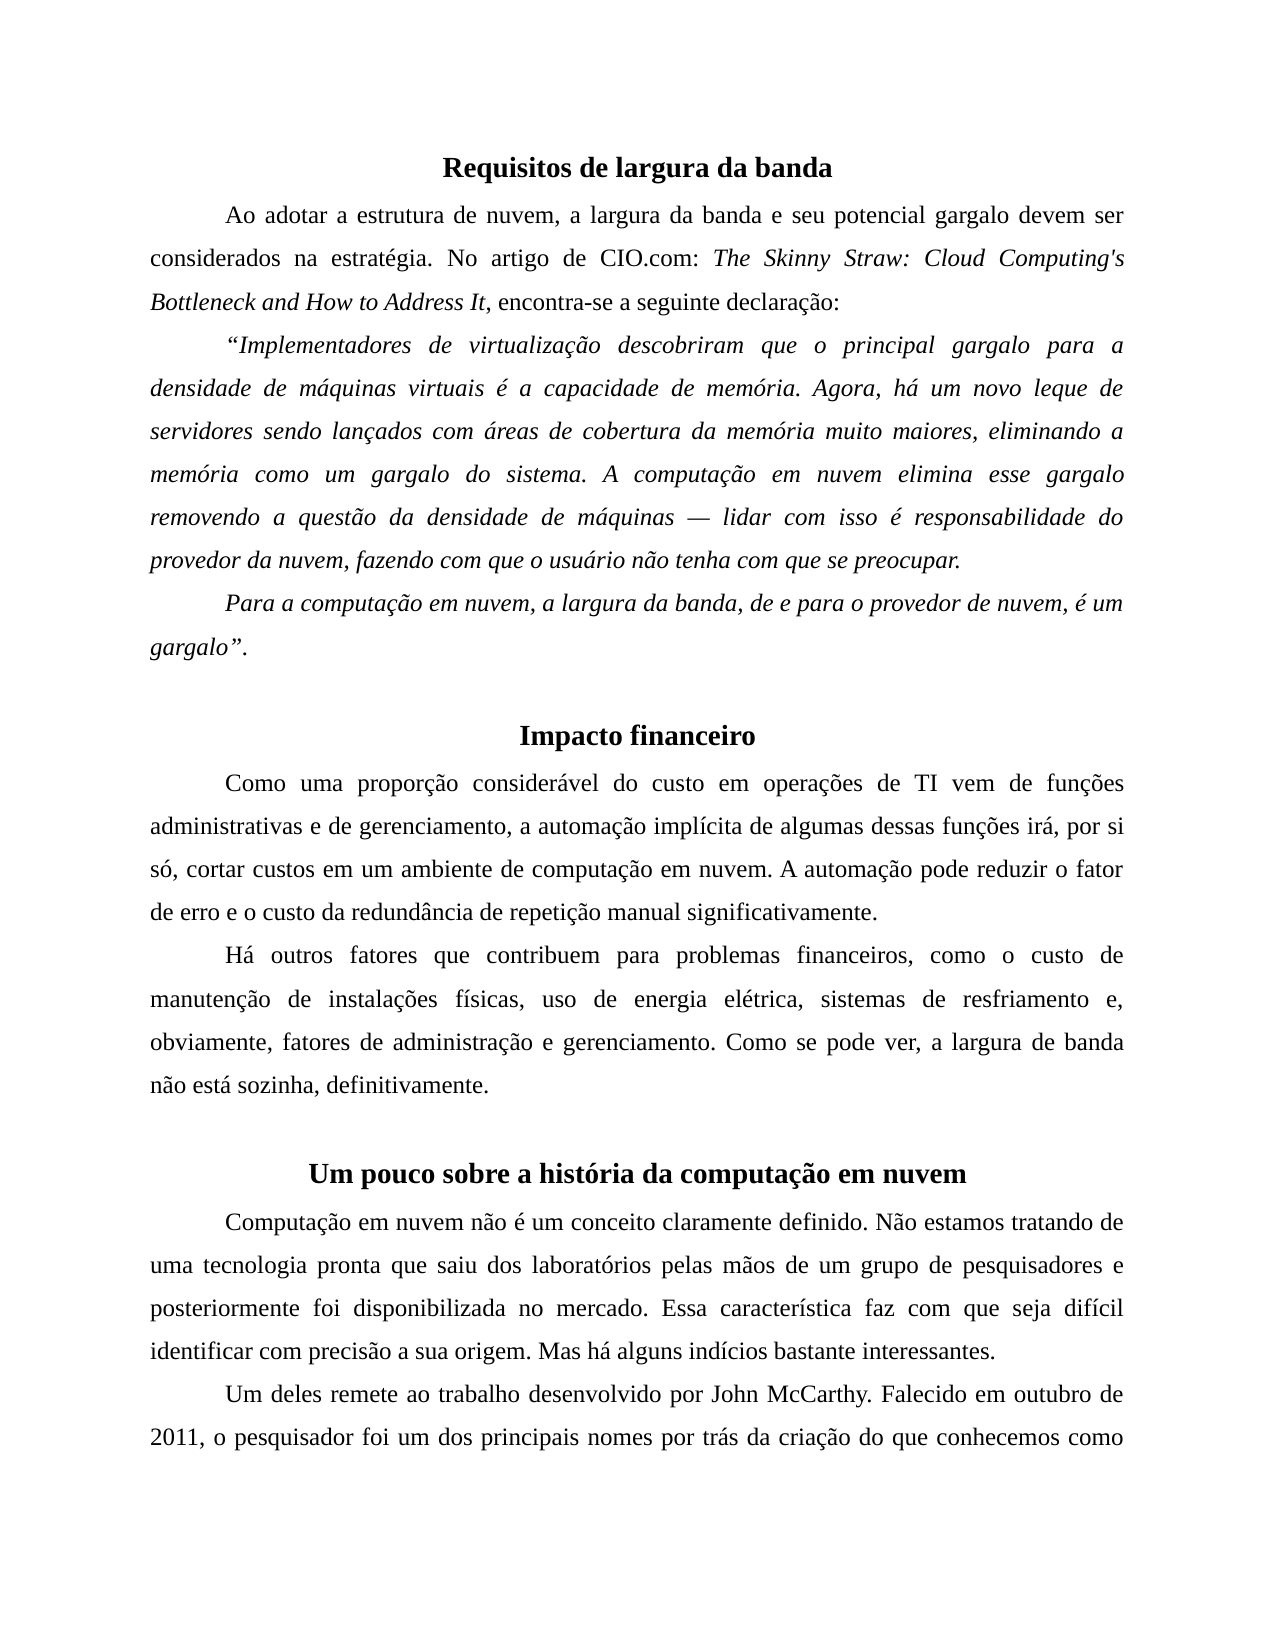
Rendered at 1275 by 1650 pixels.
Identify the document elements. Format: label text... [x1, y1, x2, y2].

subtitle Um pouco sobre a história da computação em nuvem [150, 1156, 1125, 1190]
text “Implementadores de virtualização descobriram que o principal gargalo para a densidade de máquinas virtuais é a capacidade de memória. Agora, há um novo leque de servidores sendo lançados com áreas de cobertura da memória muito maiores, eliminando a memória como um gargalo do sistema. A computação em nuvem elimina esse gargalo removendo a questão da densidade de máquinas — lidar com isso é responsabilidade do provedor da nuvem, fazendo com que o usuário não tenha com que se preocupar. [150, 330, 1125, 574]
text Como uma proporção considerável do custo em operações de TI vem de funções administrativas e de gerenciamento, a automação implícita de algumas dessas funções irá, por si só, cortar custos em um ambiente de computação em nuvem. A automação pode reduzir o fator de erro e o custo da redundância de repetição manual significativamente. [150, 768, 1125, 926]
text Computação em nuvem não é um conceito claramente definido. Não estamos tratando de uma tecnologia pronta que saiu dos laboratórios pelas mãos de um grupo de pesquisadores e posteriormente foi disponibilizada no mercado. Essa característica faz com que seja difícil identificar com precisão a sua origem. Mas há alguns indícios bastante interessantes. [150, 1207, 1125, 1365]
text Um deles remete ao trabalho desenvolvido por John McCarthy. Falecido em outubro de 2011, o pesquisador foi um dos principais nomes por trás da criação do que conhecemos como [150, 1379, 1125, 1451]
text Requisitos de largura da banda [150, 150, 1125, 183]
text Impacto financeiro [150, 718, 1125, 751]
text Para a computação em nuvem, a largura da banda, de e para o provedor de nuvem, é um gargalo”. [150, 588, 1125, 660]
text Ao adotar a estrutura de nuvem, a largura da banda e seu potencial gargalo devem ser considerados na estratégia. No artigo de CIO.com: The Skinny Straw: Cloud Computing's Bottleneck and How to Address It, encontra-se a seguinte declaração: [150, 200, 1125, 315]
text Há outros fatores que contribuem para problemas financeiros, como o custo de manutenção de instalações físicas, uso de energia elétrica, sistemas de resfriamento e, obviamente, fatores de administração e gerenciamento. Como se pode ver, a largura de banda não está sozinha, definitivamente. [150, 941, 1125, 1099]
